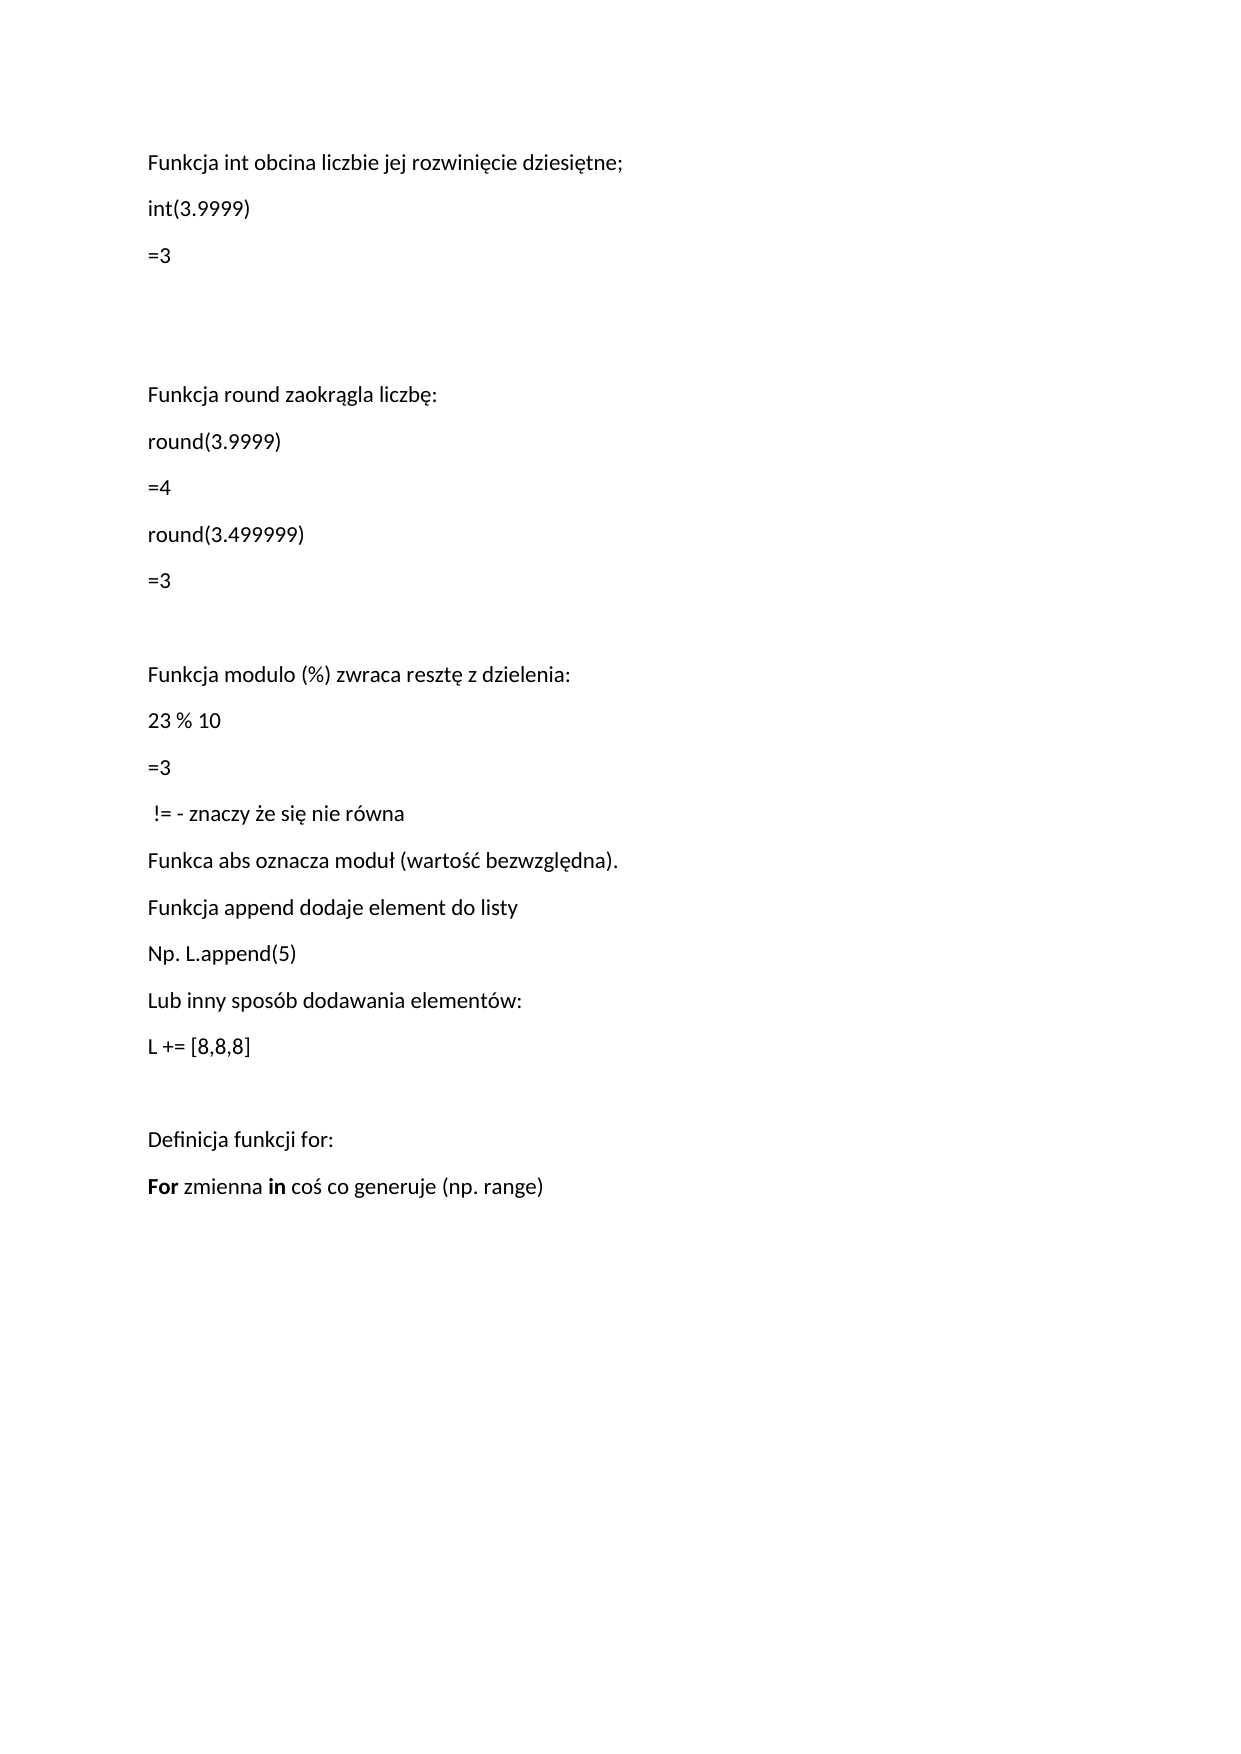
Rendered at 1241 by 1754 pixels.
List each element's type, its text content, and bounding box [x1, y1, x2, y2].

text Definicja funkcji for: [148, 1125, 1093, 1153]
text =3 [148, 753, 1093, 781]
text =4 [148, 473, 1093, 502]
text For zmienna in coś co generuje (np. range) [148, 1172, 1093, 1200]
text Funkcja modulo (%) zwraca resztę z dzielenia: [148, 660, 1093, 688]
text Funkca abs oznacza moduł (wartość bezwzględna). [148, 846, 1093, 874]
text Funkcja append dodaje element do listy [148, 893, 1093, 921]
text Funkcja round zaokrągla liczbę: [148, 380, 1093, 408]
text Np. L.append(5) [148, 939, 1093, 967]
text int(3.9999) [148, 194, 1093, 222]
text Lub inny sposób dodawania elementów: [148, 986, 1093, 1014]
text Funkcja int obcina liczbie jej rozwinięcie dziesiętne; [148, 148, 1093, 176]
text round(3.9999) [148, 427, 1093, 455]
text 23 % 10 [148, 706, 1093, 734]
text =3 [148, 567, 1093, 595]
text != - znaczy że się nie równa [148, 799, 1093, 827]
text =3 [148, 241, 1093, 269]
text L += [8,8,8] [148, 1032, 1093, 1060]
text round(3.499999) [148, 520, 1093, 548]
